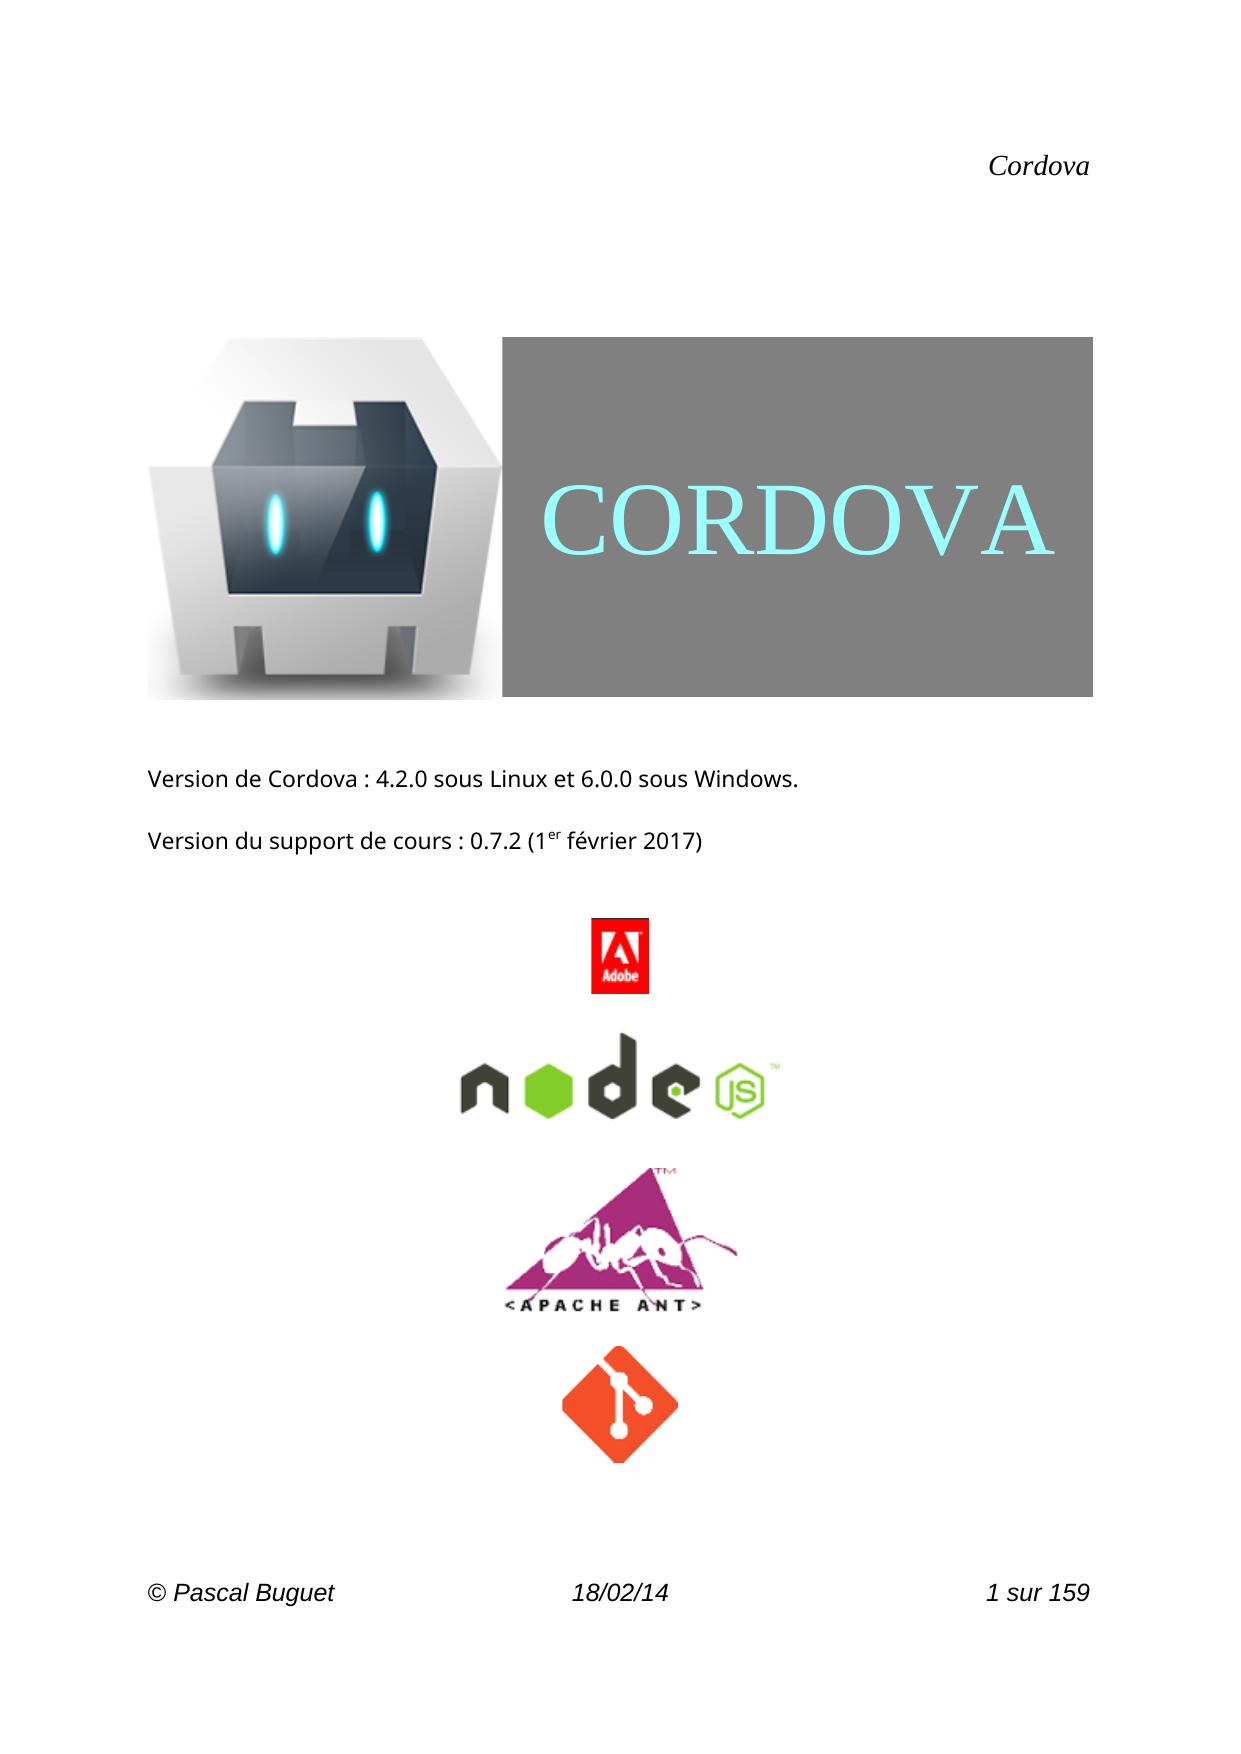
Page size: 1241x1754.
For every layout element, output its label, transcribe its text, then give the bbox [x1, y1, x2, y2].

picture [562, 1346, 678, 1463]
text Version du support de cours : 0.7.2 (1er février 2017) [148, 825, 1092, 856]
picture [147, 337, 503, 700]
picture [502, 1168, 738, 1316]
text Version de Cordova : 4.2.0 sous Linux et 6.0.0 sous Windows. [148, 762, 1092, 794]
picture [591, 918, 649, 994]
picture [457, 1025, 783, 1138]
